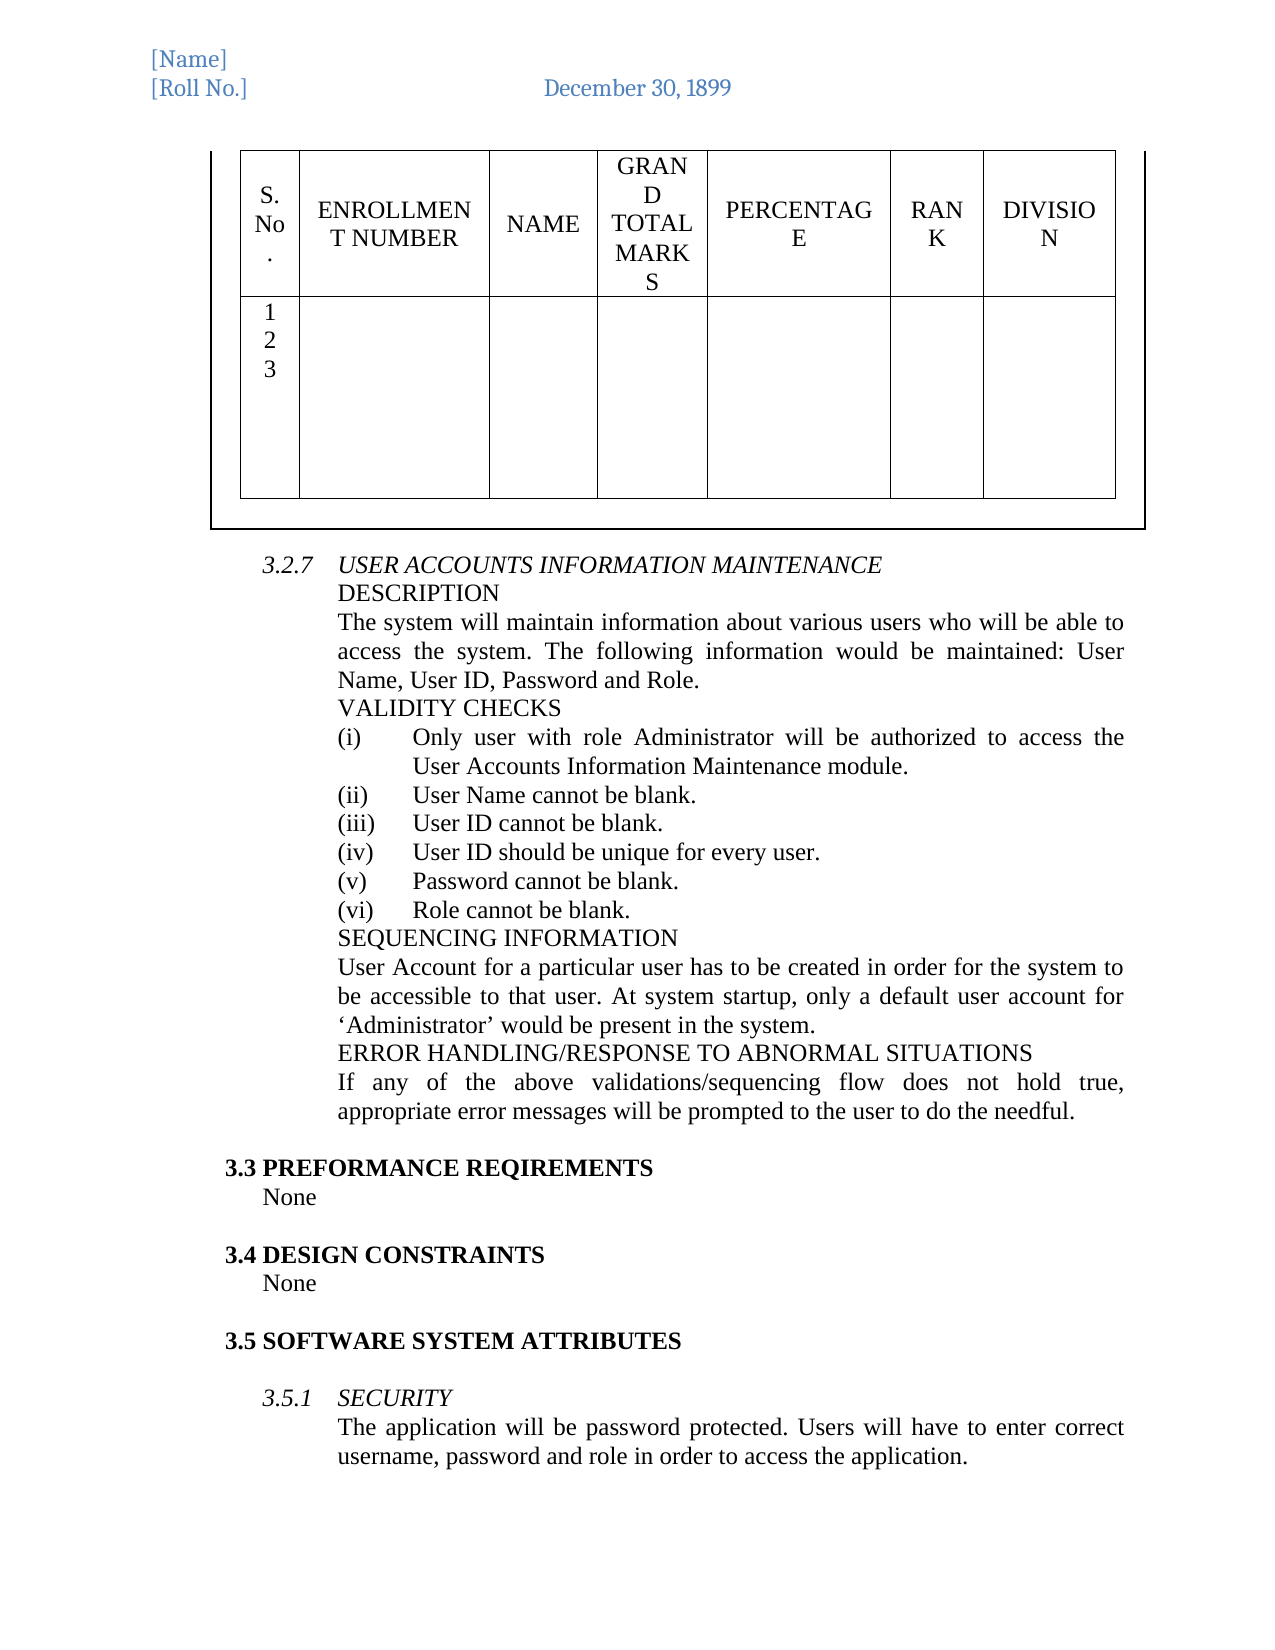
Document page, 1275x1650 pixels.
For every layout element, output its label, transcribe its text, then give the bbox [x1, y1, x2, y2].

table_cell [1146, 326, 1199, 354]
list The application will be password protected. Users will have to enter correct username, password and role in order to access the application. [337, 1412, 1125, 1470]
table_cell [1146, 441, 1199, 469]
table_cell [160, 469, 210, 498]
list If any of the above validations/sequencing flow does not hold true, appropriate error messages will be prompted to the user to do the needful. [337, 1067, 1125, 1125]
list DESCRIPTION [337, 578, 1125, 607]
list SEQUENCING INFORMATION [337, 923, 1125, 952]
table_cell [1145, 528, 1199, 550]
table_cell [891, 326, 983, 354]
table_cell [598, 383, 707, 412]
table_cell [707, 499, 891, 528]
table_cell [241, 469, 299, 498]
table_cell [891, 383, 983, 412]
list VALIDITY CHECKS [337, 693, 1125, 722]
table_cell [1116, 150, 1145, 237]
table_cell ENROLLMENT NUMBER [300, 151, 489, 296]
table_cell [241, 412, 299, 441]
table_cell [490, 469, 597, 498]
list SOFTWARE SYSTEM ATTRIBUTES [225, 1326, 1125, 1355]
table_cell [708, 469, 890, 498]
table_cell [707, 530, 891, 550]
table_cell [490, 441, 597, 469]
table_cell [1146, 498, 1199, 528]
table_cell [212, 469, 240, 498]
list Password cannot be blank. [337, 866, 1125, 895]
table_cell [1146, 237, 1199, 296]
table_cell [299, 530, 489, 550]
table_cell [212, 412, 240, 441]
list DESIGN CONSTRAINTS [225, 1240, 1125, 1268]
table_cell [1116, 326, 1144, 354]
table_cell [891, 530, 983, 550]
table_cell [160, 412, 210, 441]
table_cell [891, 441, 983, 469]
table_cell MARKS [598, 237, 707, 296]
table_cell [240, 530, 299, 550]
table_cell [160, 441, 210, 469]
list None [262, 1182, 1125, 1211]
table_cell [1146, 354, 1199, 383]
table_cell [984, 412, 1115, 441]
table_cell [160, 296, 210, 326]
table_cell [160, 237, 210, 296]
table_cell NAME [490, 151, 597, 296]
table_cell [241, 383, 299, 412]
list USER ACCOUNTS INFORMATION MAINTENANCE [262, 550, 1125, 578]
table_cell [1116, 441, 1144, 469]
table_cell [160, 498, 210, 528]
table_cell [212, 326, 240, 354]
table_cell [708, 412, 890, 441]
table_cell 3 [241, 354, 299, 383]
table_cell [891, 354, 983, 383]
table_cell [489, 530, 597, 550]
table_cell [300, 412, 489, 441]
table_cell [598, 441, 707, 469]
table_cell [891, 469, 983, 498]
table_cell [708, 441, 890, 469]
table_cell [160, 354, 210, 383]
table_cell [708, 326, 890, 354]
table_cell [1146, 383, 1199, 412]
list PREFORMANCE REQIREMENTS [225, 1153, 1125, 1182]
table_cell [984, 297, 1115, 326]
table_cell [211, 530, 240, 550]
table_cell [708, 354, 890, 383]
list Only user with role Administrator will be authorized to access the User Accounts Information Maintenance module. [337, 722, 1125, 780]
table_cell [1116, 237, 1144, 296]
table_cell [983, 499, 1115, 528]
table_cell [300, 469, 489, 498]
table_cell [708, 383, 890, 412]
table_cell [490, 326, 597, 354]
table_cell RANK [891, 151, 983, 296]
table_cell [1116, 469, 1144, 498]
table_cell [1116, 354, 1144, 383]
table_cell [490, 354, 597, 383]
table_cell [212, 296, 240, 326]
table_cell [490, 412, 597, 441]
table_cell 1 [241, 297, 299, 326]
table_cell [984, 469, 1115, 498]
table_cell [490, 297, 597, 326]
table_cell [300, 383, 489, 412]
table_cell [1116, 383, 1144, 412]
table_cell [1146, 412, 1199, 441]
table_cell S. No. [241, 151, 299, 296]
table_cell [300, 441, 489, 469]
table_cell [300, 354, 489, 383]
table_cell [708, 297, 890, 326]
table_cell [1115, 530, 1145, 550]
table_cell [1146, 296, 1199, 326]
list The system will maintain information about various users who will be able to access the system. The following information would be maintained: User Name, User ID, Password and Role. [337, 607, 1125, 693]
table_cell [160, 383, 210, 412]
table_cell [212, 498, 240, 528]
list User Account for a particular user has to be created in order for the system to be accessible to that user. At system startup, only a default user account for ‘Administrator’ would be present in the system. [337, 952, 1125, 1038]
table_cell [240, 499, 299, 528]
table_cell [597, 499, 707, 528]
table_cell [212, 354, 240, 383]
table_cell [984, 354, 1115, 383]
list Role cannot be blank. [337, 895, 1125, 923]
table_cell [598, 297, 707, 326]
table_cell [984, 383, 1115, 412]
table_cell [1115, 498, 1144, 528]
table_cell [160, 150, 211, 237]
table_cell [1146, 469, 1199, 498]
table_cell [160, 326, 210, 354]
list SECURITY [262, 1383, 1125, 1412]
table_cell [212, 237, 240, 296]
table_cell [489, 499, 597, 528]
table_cell [490, 383, 597, 412]
table_cell [598, 412, 707, 441]
table_cell 2 [241, 326, 299, 354]
list User Name cannot be blank. [337, 780, 1125, 808]
table_cell [891, 297, 983, 326]
table_cell [241, 441, 299, 469]
table_cell [1145, 150, 1199, 237]
table_cell [212, 441, 240, 469]
table_cell [891, 499, 983, 528]
list User ID should be unique for every user. [337, 837, 1125, 866]
table_cell [212, 383, 240, 412]
table_cell [597, 530, 707, 550]
table_cell [598, 326, 707, 354]
table_cell [160, 528, 211, 550]
table_cell GRAND TOTAL [598, 151, 707, 237]
list None [262, 1268, 1125, 1297]
table_cell [891, 412, 983, 441]
table_cell [984, 326, 1115, 354]
table_cell [598, 354, 707, 383]
table_cell [598, 469, 707, 498]
table_cell [983, 530, 1115, 550]
table_cell [1116, 412, 1144, 441]
list ERROR HANDLING/RESPONSE TO ABNORMAL SITUATIONS [337, 1038, 1125, 1067]
table_cell DIVISION [984, 151, 1115, 296]
table_cell [211, 150, 240, 237]
table_cell [984, 441, 1115, 469]
table_cell [299, 499, 489, 528]
table_cell [300, 326, 489, 354]
table_cell [1116, 296, 1144, 326]
table_cell [300, 297, 489, 326]
table_cell PERCENTAGE [708, 151, 890, 296]
list User ID cannot be blank. [337, 808, 1125, 837]
